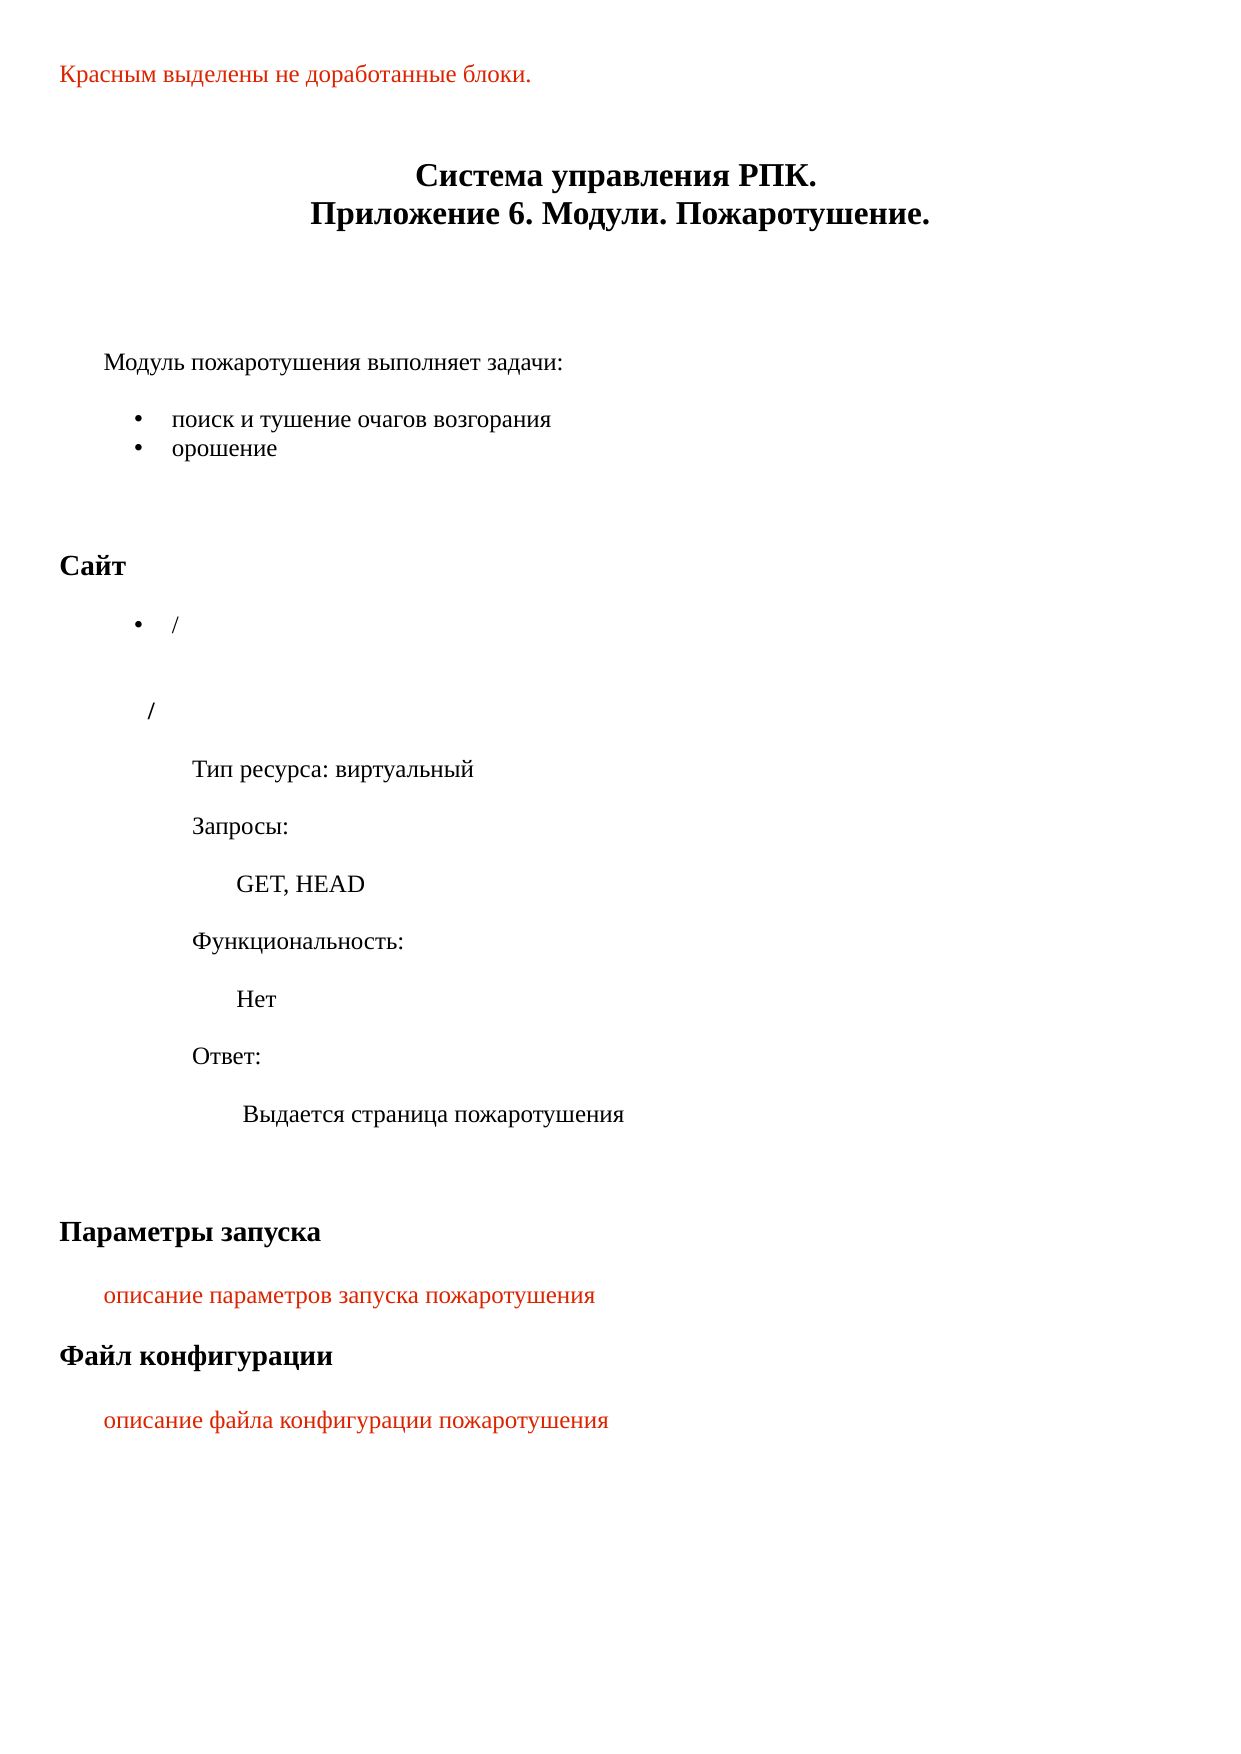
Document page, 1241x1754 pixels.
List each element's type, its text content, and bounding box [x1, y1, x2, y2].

text Приложение 6. Модули. Пожаротушение. [59, 193, 1181, 232]
text GET, HEAD [59, 869, 1181, 898]
text описание файла конфигурации пожаротушения [59, 1401, 1181, 1434]
text Тип ресурса: виртуальный [59, 754, 1181, 783]
list / [134, 610, 1181, 639]
text Файл конфигурации [59, 1338, 1181, 1372]
text описание параметров запуска пожаротушения [59, 1276, 1181, 1310]
text Функциональность: [59, 926, 1181, 955]
text Нет [59, 984, 1181, 1013]
text Система управления РПК. [59, 155, 1181, 193]
text Красным выделены не доработанные блоки. [59, 59, 1181, 88]
list поиск и тушение очагов возгорания [134, 404, 1181, 433]
text / [59, 696, 1181, 725]
text Сайт [59, 548, 1181, 581]
text Запросы: [59, 811, 1181, 840]
text Выдается страница пожаротушения [59, 1099, 1181, 1128]
text Модуль пожаротушения выполняет задачи: [59, 347, 1181, 375]
text Ответ: [59, 1041, 1181, 1070]
list орошение [134, 433, 1181, 462]
text Параметры запуска [59, 1214, 1181, 1247]
